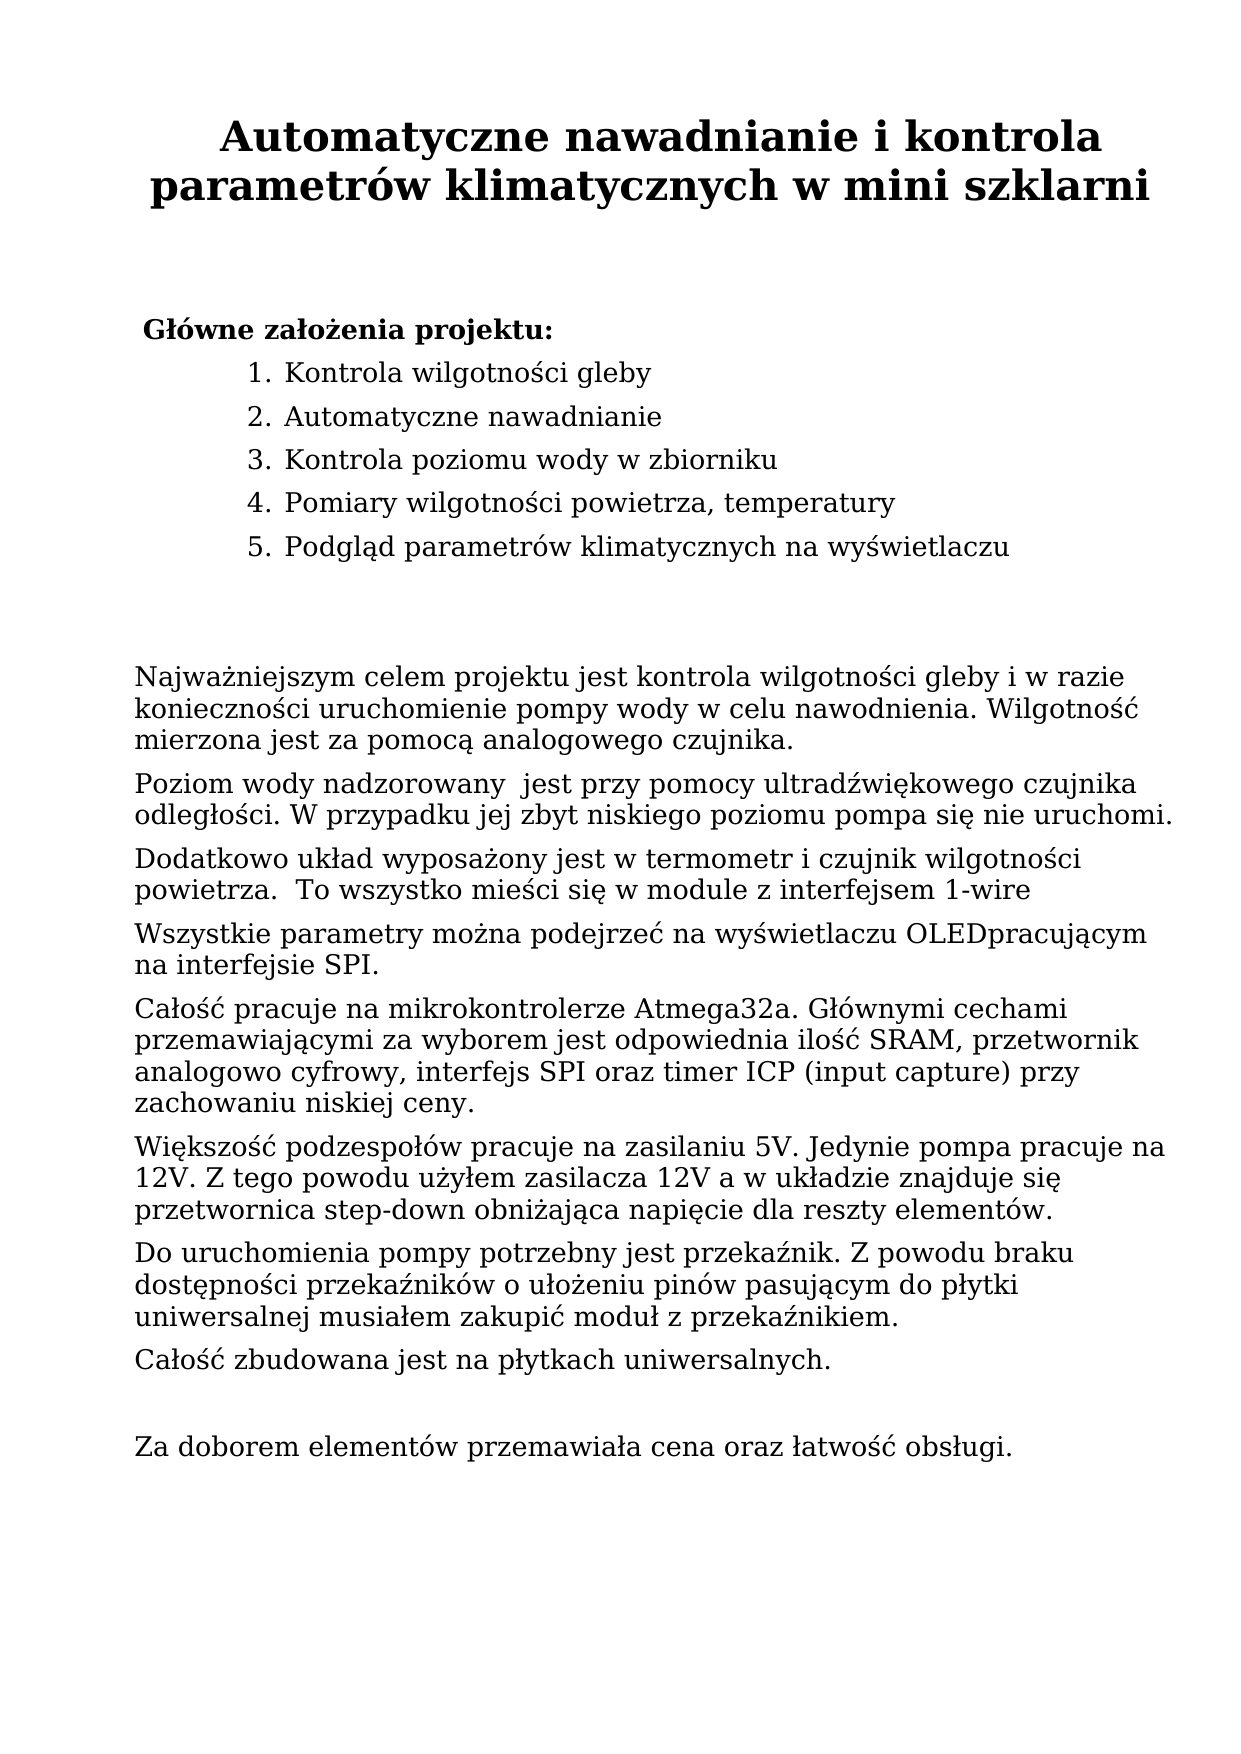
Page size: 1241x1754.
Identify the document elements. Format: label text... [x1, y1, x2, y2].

text Główne założenia projektu: [134, 314, 1181, 346]
text Automatyczne nawadnianie i kontrola parametrów klimatycznych w mini szklarni [134, 112, 1181, 210]
list Pomiary wilgotności powietrza, temperatury [247, 488, 1181, 519]
text Do uruchomienia pompy potrzebny jest przekaźnik. Z powodu braku dostępności przekaźników o ułożeniu pinów pasującym do płytki uniwersalnej musiałem zakupić moduł z przekaźnikiem. [134, 1238, 1181, 1332]
text Najważniejszym celem projektu jest kontrola wilgotności gleby i w razie konieczności uruchomienie pompy wody w celu nawodnienia. Wilgotność mierzona jest za pomocą analogowego czujnika. [134, 661, 1181, 756]
list Kontrola poziomu wody w zbiorniku [247, 444, 1181, 476]
text Całość pracuje na mikrokontrolerze Atmega32a. Głównymi cechami przemawiającymi za wyborem jest odpowiednia ilość SRAM, przetwornik analogowo cyfrowy, interfejs SPI oraz timer ICP (input capture) przy zachowaniu niskiej ceny. [134, 993, 1181, 1119]
list Automatyczne nawadnianie [247, 401, 1181, 432]
text Wszystkie parametry można podejrzeć na wyświetlaczu OLEDpracującym na interfejsie SPI. [134, 918, 1181, 981]
text Całość zbudowana jest na płytkach uniwersalnych. [134, 1344, 1181, 1376]
list Kontrola wilgotności gleby [247, 357, 1181, 389]
list Podgląd parametrów klimatycznych na wyświetlaczu [247, 531, 1181, 563]
text Dodatkowo układ wyposażony jest w termometr i czujnik wilgotności powietrza. To wszystko mieści się w module z interfejsem 1-wire [134, 843, 1181, 906]
text Poziom wody nadzorowany jest przy pomocy ultradźwiękowego czujnika odległości. W przypadku jej zbyt niskiego poziomu pompa się nie uruchomi. [134, 768, 1181, 831]
text Za doborem elementów przemawiała cena oraz łatwość obsługi. [134, 1431, 1181, 1463]
text Większość podzespołów pracuje na zasilaniu 5V. Jedynie pompa pracuje na 12V. Z tego powodu użyłem zasilacza 12V a w układzie znajduje się przetwornica step-down obniżająca napięcie dla reszty elementów. [134, 1131, 1181, 1226]
